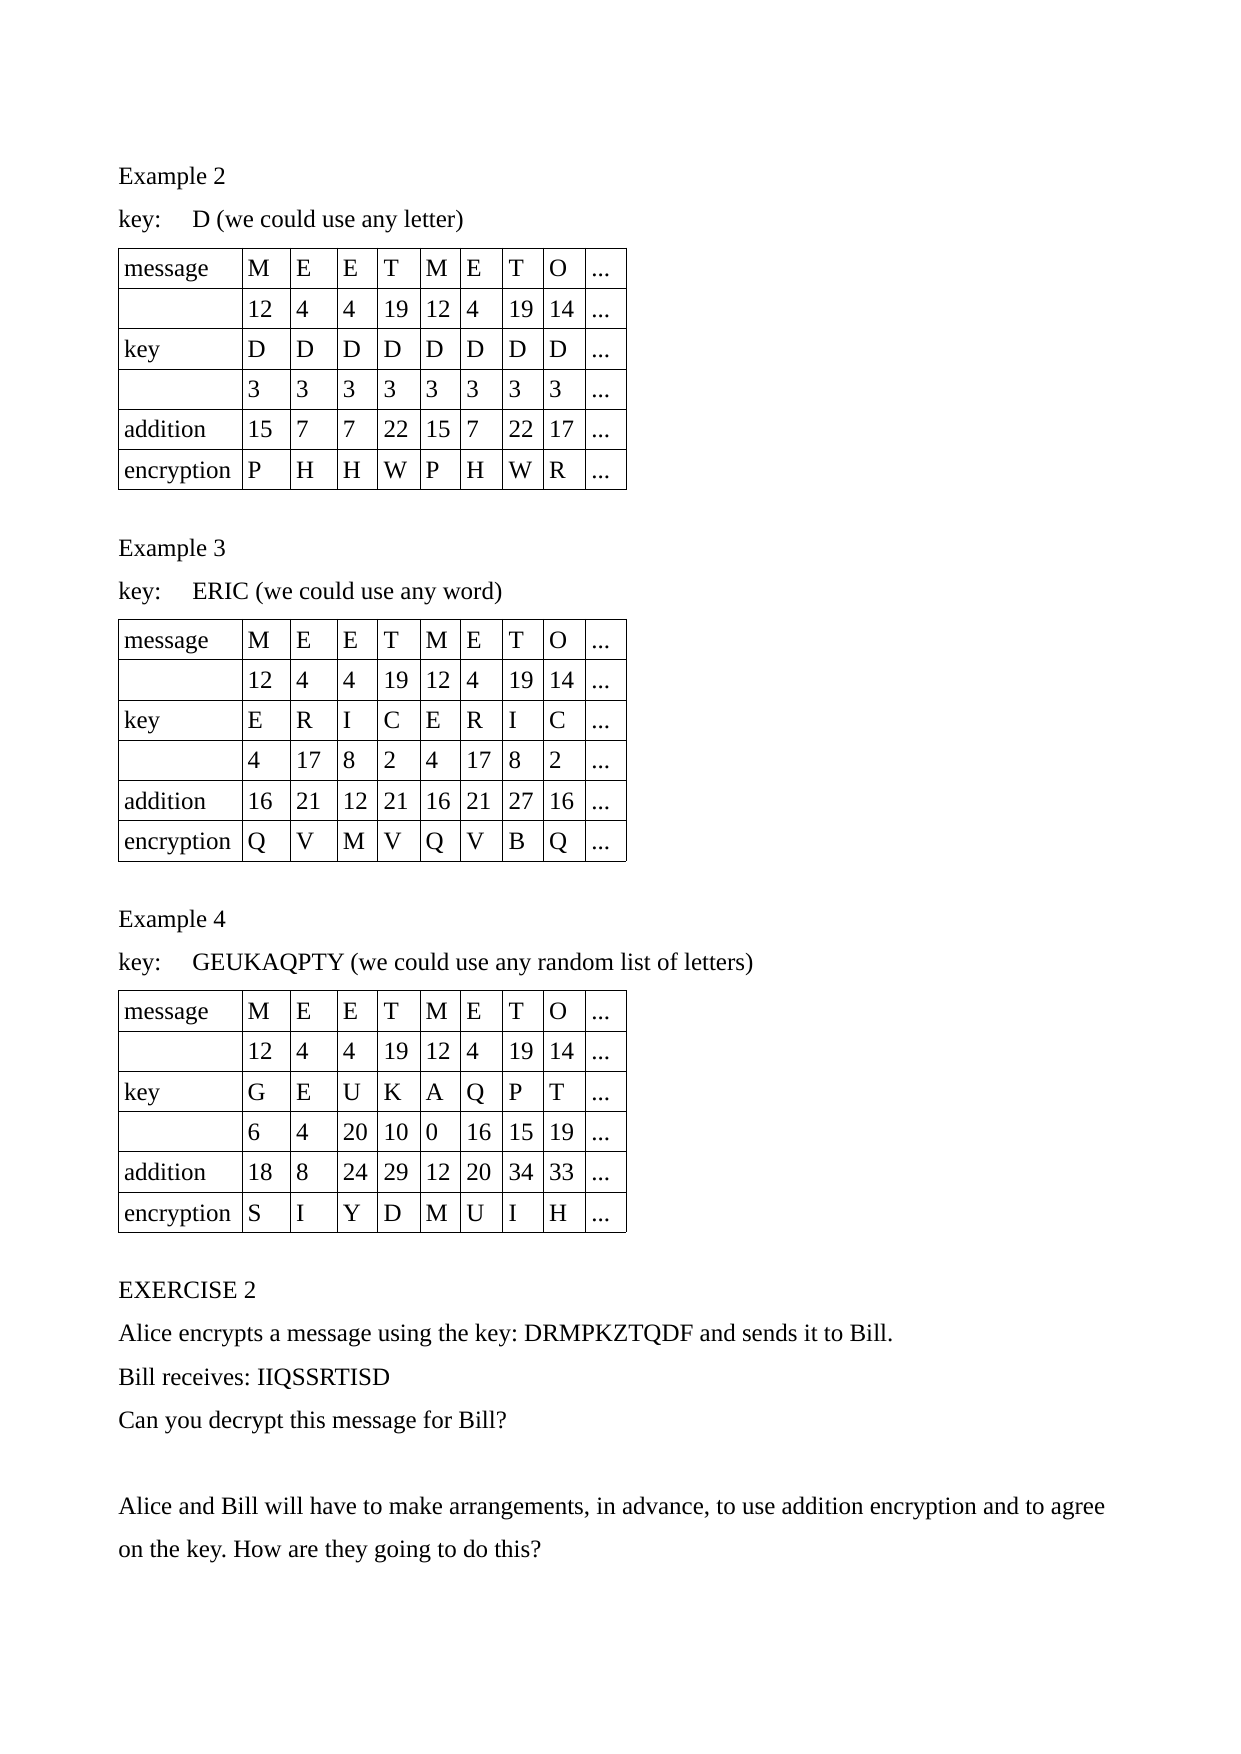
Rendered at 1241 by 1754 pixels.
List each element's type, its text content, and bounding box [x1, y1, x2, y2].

table_cell 19 [378, 289, 420, 328]
table_header M [421, 249, 460, 288]
table_cell C [378, 701, 420, 740]
table_header E [338, 991, 377, 1031]
table_cell ... [586, 1032, 626, 1071]
table_cell [119, 1032, 242, 1071]
text Can you decrypt this message for Bill? [118, 1405, 1122, 1433]
table_cell 3 [544, 370, 585, 409]
table_header M [421, 991, 460, 1031]
table_cell 12 [338, 781, 377, 820]
table_cell 4 [338, 660, 377, 699]
table_header E [338, 620, 377, 659]
table_cell 4 [291, 1112, 337, 1151]
table_cell 12 [421, 289, 460, 328]
table_cell 3 [378, 370, 420, 409]
text Alice and Bill will have to make arrangements, in advance, to use addition encryption and to agree on the key. How are they going to do this? [118, 1491, 1122, 1563]
table_header message [119, 991, 242, 1031]
table_cell encryption [119, 821, 242, 861]
table_cell 6 [243, 1112, 290, 1151]
table_cell D [503, 329, 543, 368]
table_cell 14 [544, 660, 585, 699]
table_cell 29 [378, 1152, 420, 1192]
table_header O [544, 620, 585, 659]
table_cell ... [586, 1193, 626, 1232]
table_cell Q [243, 821, 290, 861]
table_cell 16 [461, 1112, 502, 1151]
table_cell 12 [421, 1032, 460, 1071]
table_cell U [461, 1193, 502, 1232]
table_cell ... [586, 660, 626, 699]
text key: D (we could use any letter) [118, 204, 1122, 233]
table_cell key [119, 1072, 242, 1111]
table_cell ... [586, 1112, 626, 1151]
table_cell 4 [338, 1032, 377, 1071]
table_cell R [544, 450, 585, 489]
text Example 4 [118, 904, 1122, 933]
table_cell E [243, 701, 290, 740]
table_cell P [421, 450, 460, 489]
table_cell H [291, 450, 337, 489]
table_header O [544, 991, 585, 1031]
table_cell S [243, 1193, 290, 1232]
table_cell 3 [243, 370, 290, 409]
table_header T [503, 249, 543, 288]
table_cell 20 [338, 1112, 377, 1151]
table_header E [461, 249, 502, 288]
table_cell 15 [243, 410, 290, 449]
table_cell 16 [421, 781, 460, 820]
table_cell key [119, 701, 242, 740]
table_cell encryption [119, 1193, 242, 1232]
table_cell I [503, 1193, 543, 1232]
table_cell R [291, 701, 337, 740]
table_header E [461, 991, 502, 1031]
table_cell 19 [503, 289, 543, 328]
table_cell I [338, 701, 377, 740]
table_cell H [461, 450, 502, 489]
table_cell 4 [291, 1032, 337, 1071]
table_cell 22 [378, 410, 420, 449]
table_cell K [378, 1072, 420, 1111]
table_header ... [586, 620, 626, 659]
table_cell A [421, 1072, 460, 1111]
table_cell 8 [338, 741, 377, 780]
table_cell [119, 660, 242, 699]
table_cell H [338, 450, 377, 489]
table_cell 18 [243, 1152, 290, 1192]
table_cell ... [586, 741, 626, 780]
table_cell M [421, 1193, 460, 1232]
table_cell 22 [503, 410, 543, 449]
table_header M [243, 991, 290, 1031]
table_header M [243, 249, 290, 288]
table_cell ... [586, 1072, 626, 1111]
table_cell R [461, 701, 502, 740]
table_cell [119, 1112, 242, 1151]
table_cell 12 [243, 660, 290, 699]
table_cell D [421, 329, 460, 368]
table_cell [119, 370, 242, 409]
table_header E [461, 620, 502, 659]
table_header O [544, 249, 585, 288]
table_cell G [243, 1072, 290, 1111]
table_cell D [291, 329, 337, 368]
table_cell 3 [291, 370, 337, 409]
table_header M [421, 620, 460, 659]
table_header T [378, 991, 420, 1031]
table_cell 15 [421, 410, 460, 449]
table_cell M [338, 821, 377, 861]
table_cell 12 [421, 660, 460, 699]
table_header ... [586, 249, 626, 288]
table_header T [378, 620, 420, 659]
table_cell Q [421, 821, 460, 861]
table_cell 14 [544, 289, 585, 328]
table_header message [119, 249, 242, 288]
table_cell 4 [338, 289, 377, 328]
table_cell addition [119, 1152, 242, 1192]
table_cell 16 [544, 781, 585, 820]
table_cell addition [119, 781, 242, 820]
table_cell C [544, 701, 585, 740]
table_cell Y [338, 1193, 377, 1232]
table_cell ... [586, 370, 626, 409]
table_cell W [378, 450, 420, 489]
table_cell 8 [503, 741, 543, 780]
table_cell E [421, 701, 460, 740]
table_cell B [503, 821, 543, 861]
table_cell 7 [291, 410, 337, 449]
table_cell ... [586, 1152, 626, 1192]
text EXERCISE 2 [118, 1275, 1122, 1304]
table_cell V [378, 821, 420, 861]
table_cell 21 [291, 781, 337, 820]
text Bill receives: IIQSSRTISD [118, 1362, 1122, 1390]
table_cell 4 [291, 660, 337, 699]
table_cell [119, 289, 242, 328]
table_cell 21 [378, 781, 420, 820]
table_cell addition [119, 410, 242, 449]
table_cell D [378, 329, 420, 368]
table_cell 7 [461, 410, 502, 449]
table_cell 4 [421, 741, 460, 780]
table_cell 7 [338, 410, 377, 449]
table_cell [119, 741, 242, 780]
text Example 3 [118, 533, 1122, 561]
table_cell 4 [461, 289, 502, 328]
table_header E [291, 991, 337, 1031]
table_cell T [544, 1072, 585, 1111]
table_cell 33 [544, 1152, 585, 1192]
table_header E [291, 249, 337, 288]
table_cell W [503, 450, 543, 489]
table_cell 3 [338, 370, 377, 409]
table_cell 17 [291, 741, 337, 780]
table_cell 12 [243, 289, 290, 328]
table_cell I [503, 701, 543, 740]
table_header T [503, 620, 543, 659]
table_cell encryption [119, 450, 242, 489]
table_cell 19 [503, 1032, 543, 1071]
table_cell D [243, 329, 290, 368]
table_cell 8 [291, 1152, 337, 1192]
table_cell D [461, 329, 502, 368]
table_cell 4 [461, 660, 502, 699]
table_cell ... [586, 289, 626, 328]
table_cell ... [586, 450, 626, 489]
table_cell 21 [461, 781, 502, 820]
table_header M [243, 620, 290, 659]
table_cell E [291, 1072, 337, 1111]
table_cell key [119, 329, 242, 368]
table_cell 10 [378, 1112, 420, 1151]
table_cell P [243, 450, 290, 489]
table_header ... [586, 991, 626, 1031]
table_header T [503, 991, 543, 1031]
table_cell D [378, 1193, 420, 1232]
table_cell 2 [378, 741, 420, 780]
table_cell 4 [243, 741, 290, 780]
table_header E [291, 620, 337, 659]
table_cell 4 [291, 289, 337, 328]
table_cell 17 [544, 410, 585, 449]
table_cell 19 [503, 660, 543, 699]
table_cell H [544, 1193, 585, 1232]
table_cell ... [586, 781, 626, 820]
table_header T [378, 249, 420, 288]
table_cell D [544, 329, 585, 368]
table_cell P [503, 1072, 543, 1111]
table_cell Q [461, 1072, 502, 1111]
table_cell 15 [503, 1112, 543, 1151]
text Alice encrypts a message using the key: DRMPKZTQDF and sends it to Bill. [118, 1318, 1122, 1347]
table_cell 19 [378, 660, 420, 699]
table_cell ... [586, 821, 626, 861]
table_cell 12 [243, 1032, 290, 1071]
table_cell 3 [461, 370, 502, 409]
table_cell 3 [503, 370, 543, 409]
text key: ERIC (we could use any word) [118, 576, 1122, 604]
table_cell D [338, 329, 377, 368]
table_cell I [291, 1193, 337, 1232]
table_cell 14 [544, 1032, 585, 1071]
table_header E [338, 249, 377, 288]
table_cell ... [586, 410, 626, 449]
table_cell V [461, 821, 502, 861]
table_cell U [338, 1072, 377, 1111]
table_header message [119, 620, 242, 659]
table_cell 19 [544, 1112, 585, 1151]
table_cell 12 [421, 1152, 460, 1192]
table_cell ... [586, 329, 626, 368]
table_cell Q [544, 821, 585, 861]
table_cell 2 [544, 741, 585, 780]
table_cell 20 [461, 1152, 502, 1192]
table_cell 27 [503, 781, 543, 820]
table_cell ... [586, 701, 626, 740]
table_cell V [291, 821, 337, 861]
table_cell 17 [461, 741, 502, 780]
table_cell 4 [461, 1032, 502, 1071]
text key: GEUKAQPTY (we could use any random list of letters) [118, 947, 1122, 976]
table_cell 24 [338, 1152, 377, 1192]
table_cell 16 [243, 781, 290, 820]
table_cell 34 [503, 1152, 543, 1192]
table_cell 3 [421, 370, 460, 409]
table_cell 19 [378, 1032, 420, 1071]
table_cell 0 [421, 1112, 460, 1151]
text Example 2 [118, 161, 1122, 190]
